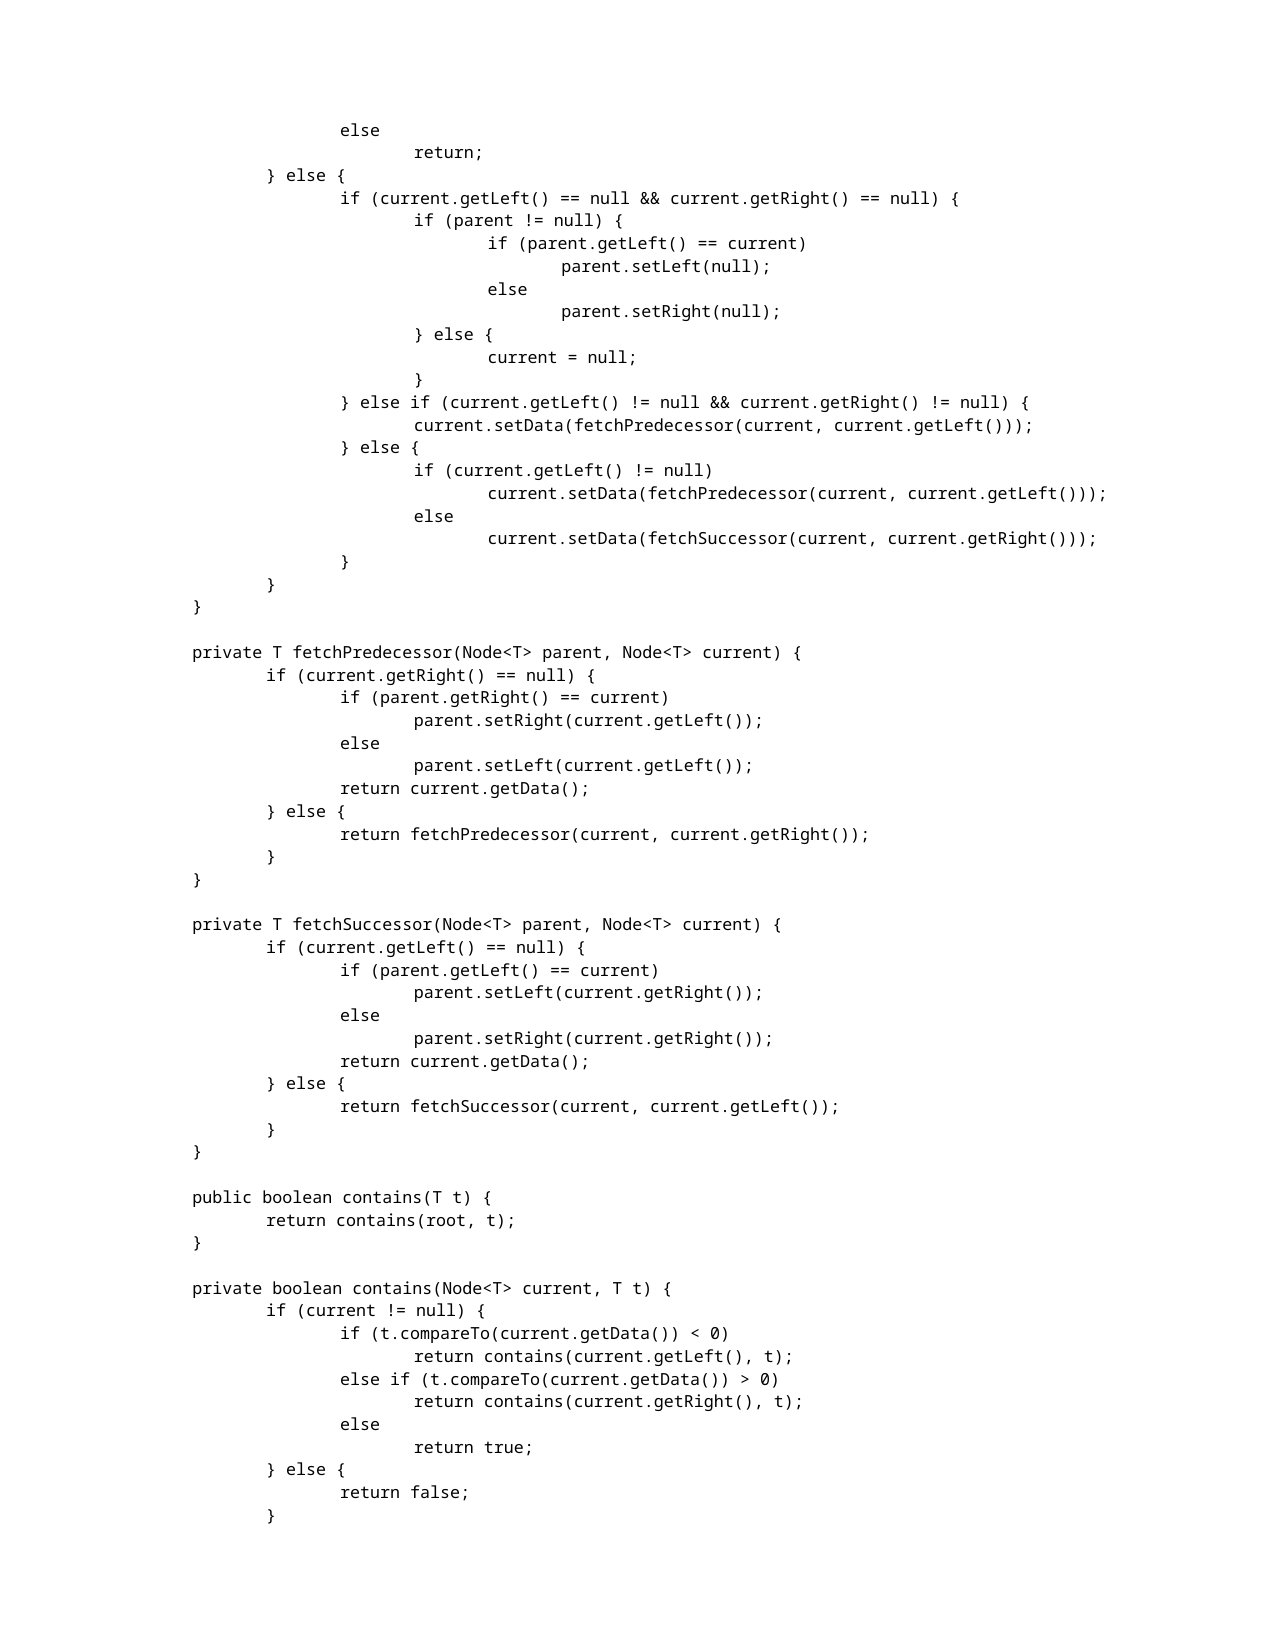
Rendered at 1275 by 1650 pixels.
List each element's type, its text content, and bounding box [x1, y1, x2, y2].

text return contains(current.getRight(), t); [118, 1390, 1157, 1412]
text } [118, 1140, 1157, 1163]
text else [118, 1412, 1157, 1435]
text } else if (current.getLeft() != null && current.getRight() != null) { [118, 391, 1157, 413]
text if (current != null) { [118, 1299, 1157, 1322]
text if (parent.getLeft() == current) [118, 232, 1157, 254]
text current.setData(fetchPredecessor(current, current.getLeft())); [118, 481, 1157, 504]
text return fetchPredecessor(current, current.getRight()); [118, 822, 1157, 845]
text if (parent != null) { [118, 209, 1157, 232]
text } else { [118, 322, 1157, 345]
text if (parent.getLeft() == current) [118, 958, 1157, 981]
text return; [118, 141, 1157, 163]
text parent.setLeft(null); [118, 254, 1157, 277]
text if (current.getLeft() == null && current.getRight() == null) { [118, 186, 1157, 209]
text else [118, 731, 1157, 754]
text } [118, 595, 1157, 618]
text return contains(current.getLeft(), t); [118, 1344, 1157, 1367]
text else [118, 504, 1157, 527]
text if (parent.getRight() == current) [118, 686, 1157, 708]
text } else { [118, 1458, 1157, 1481]
text } [118, 1231, 1157, 1253]
text if (current.getLeft() != null) [118, 459, 1157, 481]
text } else { [118, 436, 1157, 459]
text } else { [118, 1072, 1157, 1094]
text } [118, 1117, 1157, 1140]
text } [118, 1503, 1157, 1526]
text parent.setRight(null); [118, 300, 1157, 322]
text return contains(root, t); [118, 1208, 1157, 1231]
text parent.setLeft(current.getLeft()); [118, 754, 1157, 777]
text if (current.getRight() == null) { [118, 663, 1157, 686]
text } else { [118, 799, 1157, 822]
text } [118, 549, 1157, 572]
text else [118, 1004, 1157, 1026]
text current.setData(fetchSuccessor(current, current.getRight())); [118, 527, 1157, 549]
text if (current.getLeft() == null) { [118, 936, 1157, 958]
text if (t.compareTo(current.getData()) < 0) [118, 1322, 1157, 1344]
text return true; [118, 1435, 1157, 1458]
text return current.getData(); [118, 777, 1157, 799]
text parent.setRight(current.getLeft()); [118, 708, 1157, 731]
text private boolean contains(Node<T> current, T t) { [118, 1276, 1157, 1299]
text private T fetchPredecessor(Node<T> parent, Node<T> current) { [118, 640, 1157, 663]
text parent.setLeft(current.getRight()); [118, 981, 1157, 1004]
text else if (t.compareTo(current.getData()) > 0) [118, 1367, 1157, 1390]
text public boolean contains(T t) { [118, 1185, 1157, 1208]
text } else { [118, 163, 1157, 186]
text } [118, 572, 1157, 595]
text else [118, 118, 1157, 141]
text else [118, 277, 1157, 300]
text } [118, 867, 1157, 890]
text return false; [118, 1481, 1157, 1503]
text return current.getData(); [118, 1049, 1157, 1072]
text current.setData(fetchPredecessor(current, current.getLeft())); [118, 413, 1157, 436]
text current = null; [118, 345, 1157, 368]
text } [118, 845, 1157, 867]
text } [118, 368, 1157, 391]
text return fetchSuccessor(current, current.getLeft()); [118, 1094, 1157, 1117]
text private T fetchSuccessor(Node<T> parent, Node<T> current) { [118, 913, 1157, 936]
text parent.setRight(current.getRight()); [118, 1026, 1157, 1049]
